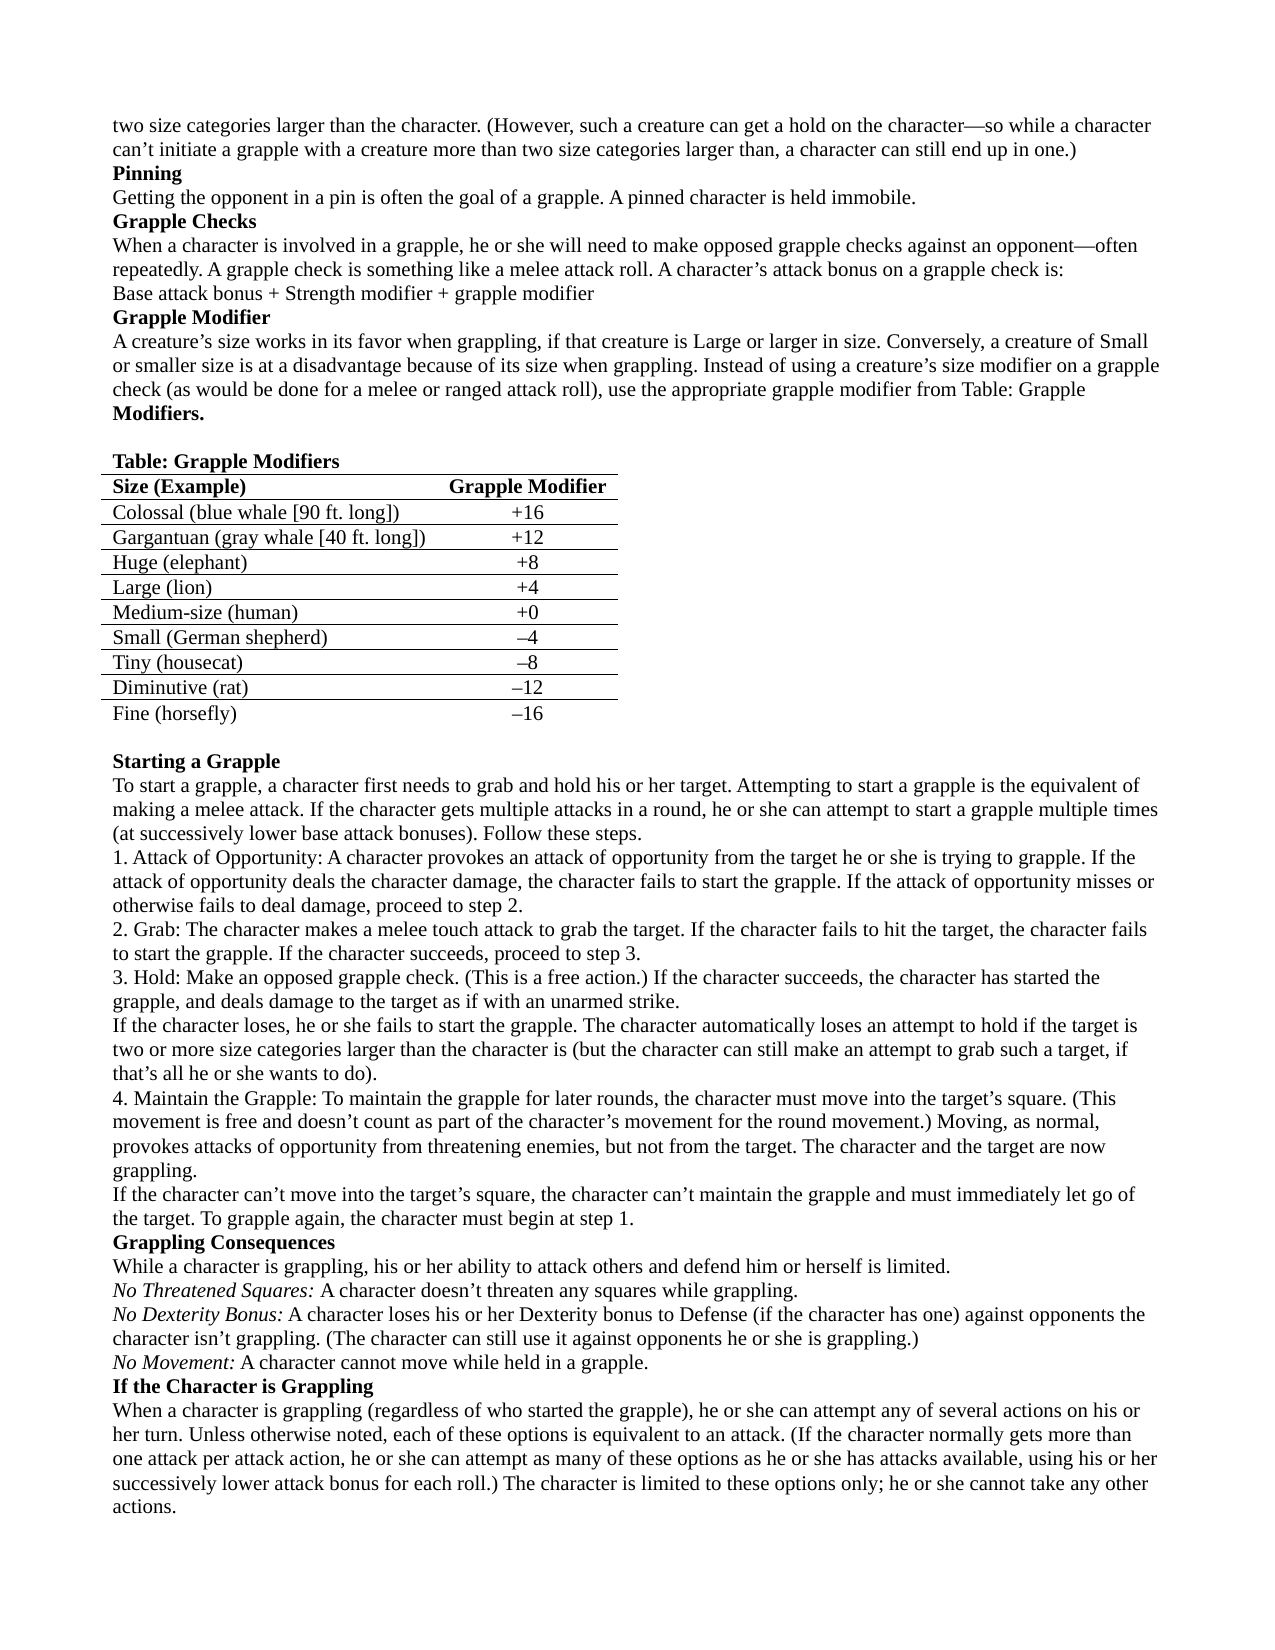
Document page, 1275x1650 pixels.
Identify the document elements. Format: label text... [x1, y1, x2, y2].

table_cell Huge (elephant) [101, 550, 437, 574]
text When a character is grappling (regardless of who started the grapple), he or she can attempt any of several actions on his or her turn. Unless otherwise noted, each of these options is equivalent to an attack. (If the character normally gets more than one attack per attack action, he or she can attempt as many of these options as he or she has attacks available, using his or her successively lower attack bonus for each roll.) The character is limited to these options only; he or she cannot take any other actions. [112, 1398, 1162, 1518]
text Base attack bonus + Strength modifier + grapple modifier [112, 281, 1162, 305]
text 3. Hold: Make an opposed grapple check. (This is a free action.) If the character succeeds, the character has started the grapple, and deals damage to the target as if with an unarmed strike. [112, 965, 1162, 1013]
text Getting the opponent in a pin is often the goal of a grapple. A pinned character is held immobile. [112, 185, 1162, 209]
text 2. Grab: The character makes a melee touch attack to grab the target. If the character fails to hit the target, the character fails to start the grapple. If the character succeeds, proceed to step 3. [112, 917, 1162, 965]
table_cell Fine (horsefly) [101, 700, 437, 724]
subtitle Grapple Checks [112, 209, 1162, 233]
subtitle Starting a Grapple [112, 748, 1162, 773]
table_cell Grapple Modifier [437, 475, 618, 498]
text No Movement: A character cannot move while held in a grapple. [112, 1350, 1162, 1374]
text When a character is involved in a grapple, he or she will need to make opposed grapple checks against an opponent—often repeatedly. A grapple check is something like a melee attack roll. A character’s attack bonus on a grapple check is: [112, 233, 1162, 281]
text No Dexterity Bonus: A character loses his or her Dexterity bonus to Defense (if the character has one) against opponents the character isn’t grappling. (The character can still use it against opponents he or she is grappling.) [112, 1302, 1162, 1350]
table_cell Tiny (housecat) [101, 650, 437, 674]
table_cell –4 [437, 625, 618, 649]
table_cell +4 [437, 575, 618, 599]
subtitle Pinning [112, 161, 1162, 185]
table_header Table: Grapple Modifiers [101, 449, 437, 473]
text A creature’s size works in its favor when grappling, if that creature is Large or larger in size. Conversely, a creature of Small or smaller size is at a disadvantage because of its size when grappling. Instead of using a creature’s size modifier on a grapple check (as would be done for a melee or ranged attack roll), use the appropriate grapple modifier from Table: Grapple Modifiers. [112, 329, 1162, 425]
table_cell –8 [437, 650, 618, 674]
table_cell Colossal (blue whale [90 ft. long]) [101, 500, 437, 524]
text No Threatened Squares: A character doesn’t threaten any squares while grappling. [112, 1278, 1162, 1302]
table_cell –16 [437, 700, 618, 724]
table_cell Gargantuan (gray whale [40 ft. long]) [101, 525, 437, 549]
subtitle If the Character is Grappling [112, 1374, 1162, 1398]
table_cell Size (Example) [101, 475, 437, 498]
table_cell Diminutive (rat) [101, 675, 437, 699]
text If the character can’t move into the target’s square, the character can’t maintain the grapple and must immediately let go of the target. To grapple again, the character must begin at step 1. [112, 1182, 1162, 1230]
table_cell +0 [437, 600, 618, 624]
text 4. Maintain the Grapple: To maintain the grapple for later rounds, the character must move into the target’s square. (This movement is free and doesn’t count as part of the character’s movement for the round movement.) Moving, as normal, provokes attacks of opportunity from threatening enemies, but not from the target. The character and the target are now grappling. [112, 1085, 1162, 1182]
table_cell +12 [437, 525, 618, 549]
text To start a grapple, a character first needs to grab and hold his or her target. Attempting to start a grapple is the equivalent of making a melee attack. If the character gets multiple attacks in a round, he or she can attempt to start a grapple multiple times (at successively lower base attack bonuses). Follow these steps. [112, 773, 1162, 845]
table_cell +8 [437, 550, 618, 574]
text two size categories larger than the character. (However, such a creature can get a hold on the character—so while a character can’t initiate a grapple with a creature more than two size categories larger than, a character can still end up in one.) [112, 112, 1162, 161]
table_cell Medium-size (human) [101, 600, 437, 624]
subtitle Grapple Modifier [112, 305, 1162, 329]
text 1. Attack of Opportunity: A character provokes an attack of opportunity from the target he or she is trying to grapple. If the attack of opportunity deals the character damage, the character fails to start the grapple. If the attack of opportunity misses or otherwise fails to deal damage, proceed to step 2. [112, 845, 1162, 917]
text While a character is grappling, his or her ability to attack others and defend him or herself is limited. [112, 1254, 1162, 1278]
table_cell Small (German shepherd) [101, 625, 437, 649]
table_cell Large (lion) [101, 575, 437, 599]
table_cell –12 [437, 675, 618, 699]
table_header [437, 449, 618, 473]
subtitle Grappling Consequences [112, 1230, 1162, 1254]
table_cell +16 [437, 500, 618, 524]
text If the character loses, he or she fails to start the grapple. The character automatically loses an attempt to hold if the target is two or more size categories larger than the character is (but the character can still make an attempt to grab such a target, if that’s all he or she wants to do). [112, 1013, 1162, 1085]
